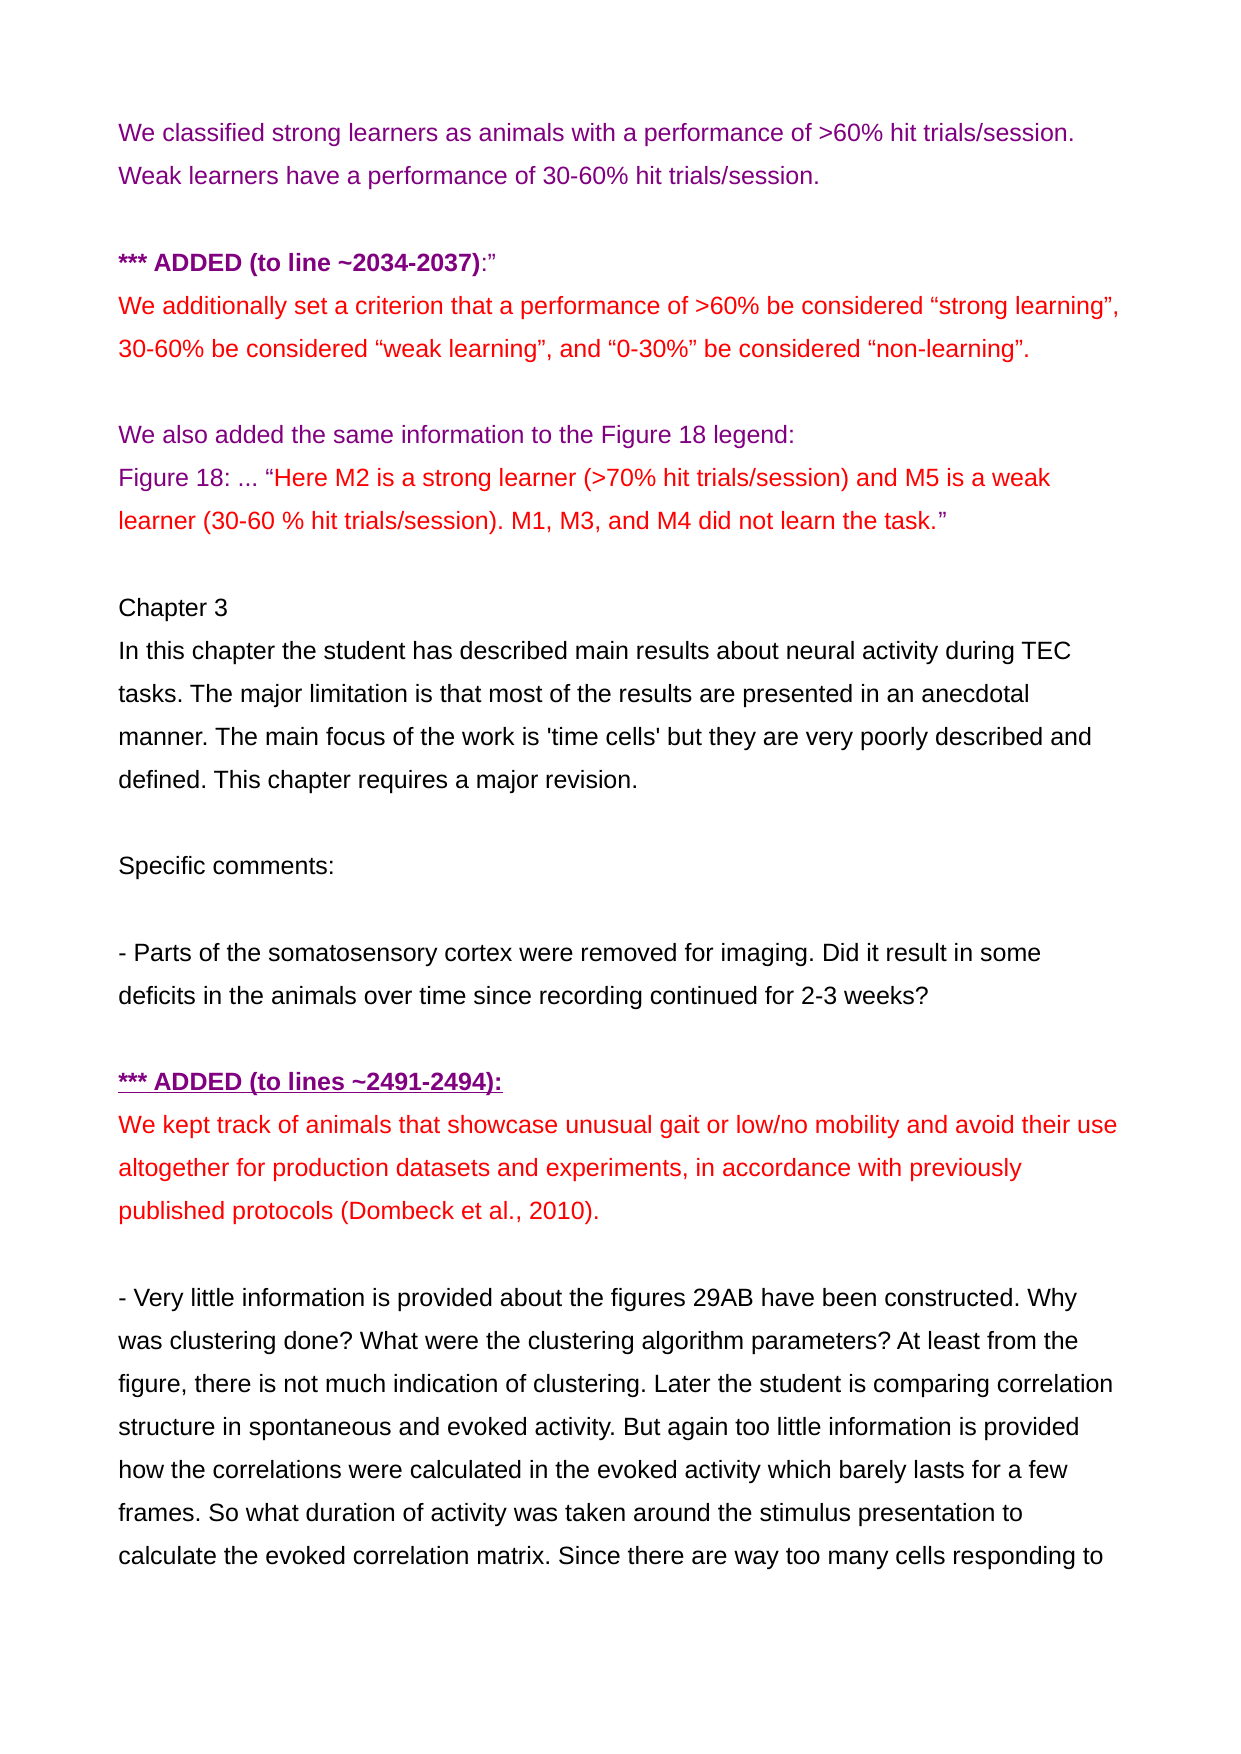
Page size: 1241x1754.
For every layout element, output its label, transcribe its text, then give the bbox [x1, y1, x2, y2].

text *** ADDED (to lines ~2491-2494): [118, 1067, 1122, 1096]
text Figure 18: ... “Here M2 is a strong learner (>70% hit trials/session) and M5 is a weak learner (30-60 % hit trials/session). M1, M3, and M4 did not learn the task.” [118, 463, 1122, 535]
text *** ADDED (to line ~2034-2037):” [118, 247, 1122, 276]
text We classified strong learners as animals with a performance of >60% hit trials/session. Weak learners have a performance of 30-60% hit trials/session. [118, 118, 1122, 190]
text In this chapter the student has described main results about neural activity during TEC tasks. The major limitation is that most of the results are presented in an anecdotal manner. The main focus of the work is 'time cells' but they are very poorly described and defined. This chapter requires a major revision. [118, 636, 1122, 794]
text We additionally set a criterion that a performance of >60% be considered “strong learning”, 30-60% be considered “weak learning”, and “0-30%” be considered “non-learning”. [118, 291, 1122, 362]
text - Very little information is provided about the figures 29AB have been constructed. Why was clustering done? What were the clustering algorithm parameters? At least from the figure, there is not much indication of clustering. Later the student is comparing correlation structure in spontaneous and evoked activity. But again too little information is provided how the correlations were calculated in the evoked activity which barely lasts for a few frames. So what duration of activity was taken around the stimulus presentation to calculate the evoked correlation matrix. Since there are way too many cells responding to [118, 1282, 1122, 1570]
text We kept track of animals that showcase unusual gait or low/no mobility and avoid their use altogether for production datasets and experiments, in accordance with previously published protocols (Dombeck et al., 2010). [118, 1110, 1122, 1225]
text Chapter 3 [118, 592, 1122, 621]
text Specific comments: [118, 851, 1122, 880]
text - Parts of the somatosensory cortex were removed for imaging. Did it result in some deficits in the animals over time since recording continued for 2-3 weeks? [118, 937, 1122, 1009]
text We also added the same information to the Figure 18 legend: [118, 420, 1122, 449]
